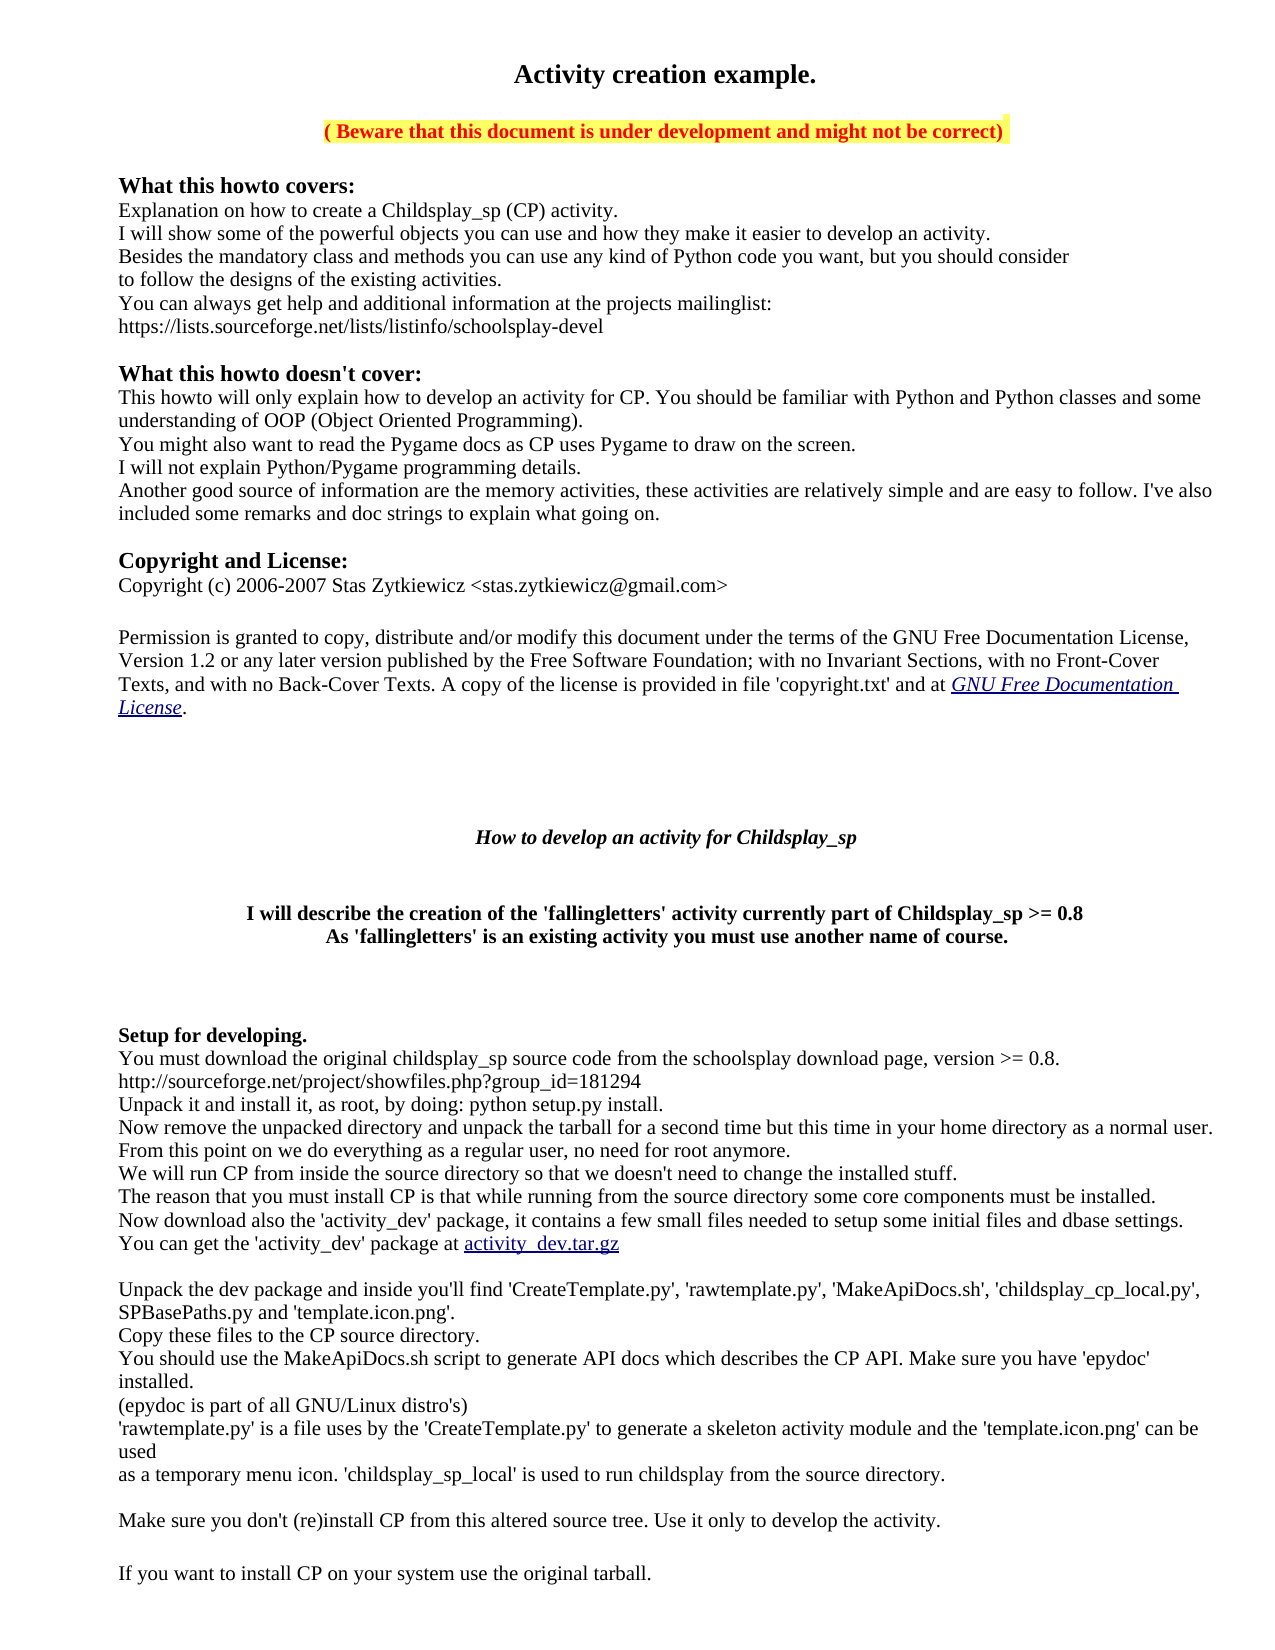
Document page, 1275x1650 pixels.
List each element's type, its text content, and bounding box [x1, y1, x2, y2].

text You might also want to read the Pygame docs as CP uses Pygame to draw on the screen. [118, 432, 1216, 456]
text https://lists.sourceforge.net/lists/listinfo/schoolsplay-devel [118, 314, 1216, 338]
text http://sourceforge.net/project/showfiles.php?group_id=181294 [118, 1070, 1216, 1093]
text You can always get help and additional information at the projects mailinglist: [118, 291, 1216, 314]
subtitle How to develop an activity for Childsplay_sp [118, 826, 1216, 849]
text Unpack the dev package and inside you'll find 'CreateTemplate.py', 'rawtemplate.py', 'MakeApiDocs.sh', 'childsplay_cp_local.py', SPBasePaths.py and 'template.icon.png'. [118, 1278, 1216, 1324]
text Besides the mandatory class and methods you can use any kind of Python code you want, but you should consider [118, 245, 1216, 268]
text I will show some of the powerful objects you can use and how they make it easier to develop an activity. [118, 222, 1216, 245]
text What this howto covers: [118, 173, 1216, 199]
text Activity creation example. [118, 59, 1216, 89]
text I will describe the creation of the 'fallingletters' activity currently part of Childsplay_sp >= 0.8 [118, 901, 1216, 924]
text Now remove the unpacked directory and unpack the tarball for a second time but this time in your home directory as a normal user. [118, 1116, 1216, 1139]
text to follow the designs of the existing activities. [118, 268, 1216, 291]
text Another good source of information are the memory activities, these activities are relatively simple and are easy to follow. I've also included some remarks and doc strings to explain what going on. [118, 479, 1216, 525]
text as a temporary menu icon. 'childsplay_sp_local' is used to run childsplay from the source directory. [118, 1463, 1216, 1486]
text What this howto doesn't cover: [118, 361, 1216, 386]
text (epydoc is part of all GNU/Linux distro's) [118, 1393, 1216, 1417]
text Copyright and License: [118, 548, 1216, 573]
text We will run CP from inside the source directory so that we doesn't need to change the installed stuff. [118, 1162, 1216, 1185]
text Now download also the 'activity_dev' package, it contains a few small files needed to setup some initial files and dbase settings. [118, 1208, 1216, 1232]
text Copy these files to the CP source directory. [118, 1324, 1216, 1347]
text I will not explain Python/Pygame programming details. [118, 456, 1216, 479]
text Copyright (c) 2006-2007 Stas Zytkiewicz <stas.zytkiewicz@gmail.com> [118, 573, 1216, 597]
text As 'fallingletters' is an existing activity you must use another name of course. [118, 924, 1216, 948]
text Setup for developing. [118, 1023, 1216, 1047]
text This howto will only explain how to develop an activity for CP. You should be familiar with Python and Python classes and some understanding of OOP (Object Oriented Programming). [118, 386, 1216, 432]
text Make sure you don't (re)install CP from this altered source tree. Use it only to develop the activity. [118, 1509, 1216, 1532]
text Permission is granted to copy, distribute and/or modify this document under the terms of the GNU Free Documentation License, Version 1.2 or any later version published by the Free Software Foundation; with no Invariant Sections, with no Front-Cover Texts, and with no Back-Cover Texts. A copy of the license is provided in file 'copyright.txt' and at GNU Free Documentation License. [118, 626, 1216, 719]
text Unpack it and install it, as root, by doing: python setup.py install. [118, 1093, 1216, 1116]
text Explanation on how to create a Childsplay_sp (CP) activity. [118, 199, 1216, 222]
text From this point on we do everything as a regular user, no need for root anymore. [118, 1139, 1216, 1162]
text 'rawtemplate.py' is a file uses by the 'CreateTemplate.py' to generate a skeleton activity module and the 'template.icon.png' can be used [118, 1417, 1216, 1463]
text The reason that you must install CP is that while running from the source directory some core components must be installed. [118, 1185, 1216, 1208]
text You must download the original childsplay_sp source code from the schoolsplay download page, version >= 0.8. [118, 1047, 1216, 1070]
text You should use the MakeApiDocs.sh script to generate API docs which describes the CP API. Make sure you have 'epydoc' installed. [118, 1347, 1216, 1393]
text You can get the 'activity_dev' package at activity_dev.tar.gz [118, 1232, 1216, 1255]
text If you want to install CP on your system use the original tarball. [118, 1562, 1216, 1585]
subtitle ( Beware that this document is under development and might not be correct) [118, 114, 1216, 144]
